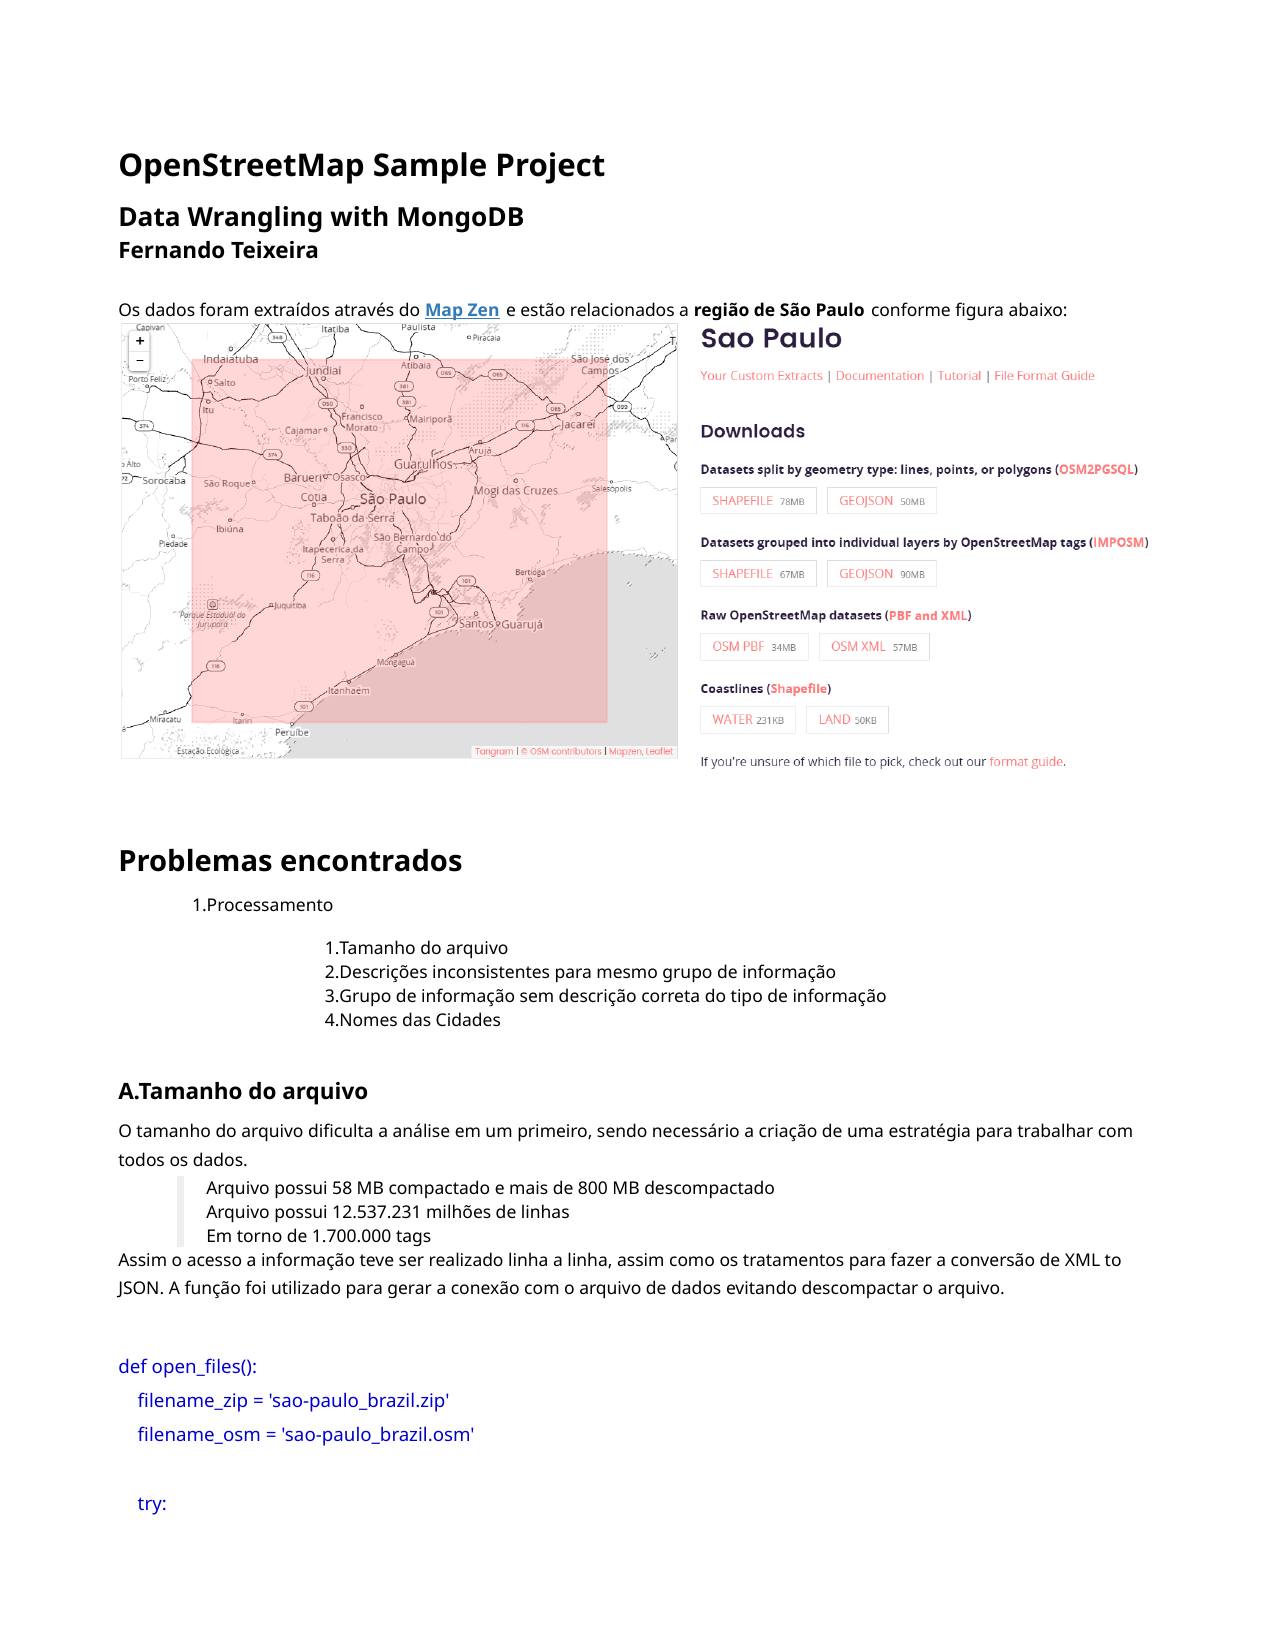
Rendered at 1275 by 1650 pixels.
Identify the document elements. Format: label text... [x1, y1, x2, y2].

text O tamanho do arquivo dificulta a análise em um primeiro, sendo necessário a criação de uma estratégia para trabalhar com todos os dados. [118, 1119, 1157, 1171]
subtitle Problemas encontrados [118, 841, 1157, 880]
text Arquivo possui 58 MB compactado e mais de 800 MB descompactado [184, 1176, 1098, 1199]
list Tamanho do arquivo [177, 936, 1098, 960]
list Nomes das Cidades [177, 1008, 1098, 1031]
text Arquivo possui 12.537.231 milhões de linhas [184, 1199, 1098, 1223]
text filename_osm = 'sao-paulo_brazil.osm' [118, 1422, 1157, 1447]
text def open_files(): [118, 1353, 1157, 1379]
text Em torno de 1.700.000 tags [184, 1223, 1098, 1247]
text Os dados foram extraídos através do Map Zen e estão relacionados a região de São Paulo conforme figura abaixo: [118, 293, 1157, 322]
subtitle A.Tamanho do arquivo [118, 1076, 1157, 1106]
list Grupo de informação sem descrição correta do tipo de informação [177, 984, 1098, 1008]
text Assim o acesso a informação teve ser realizado linha a linha, assim como os tratamentos para fazer a conversão de XML to JSON. A função foi utilizado para gerar a conexão com o arquivo de dados evitando descompactar o arquivo. [118, 1247, 1157, 1300]
subtitle OpenStreetMap Sample Project [118, 143, 1157, 186]
picture [118, 322, 1157, 781]
subtitle Data Wrangling with MongoDB [118, 198, 1157, 234]
text try: [118, 1490, 1157, 1516]
list Descrições inconsistentes para mesmo grupo de informação [177, 960, 1098, 984]
list Processamento [118, 893, 1157, 917]
text filename_zip = 'sao-paulo_brazil.zip' [118, 1388, 1157, 1413]
subtitle Fernando Teixeira [118, 234, 1157, 264]
